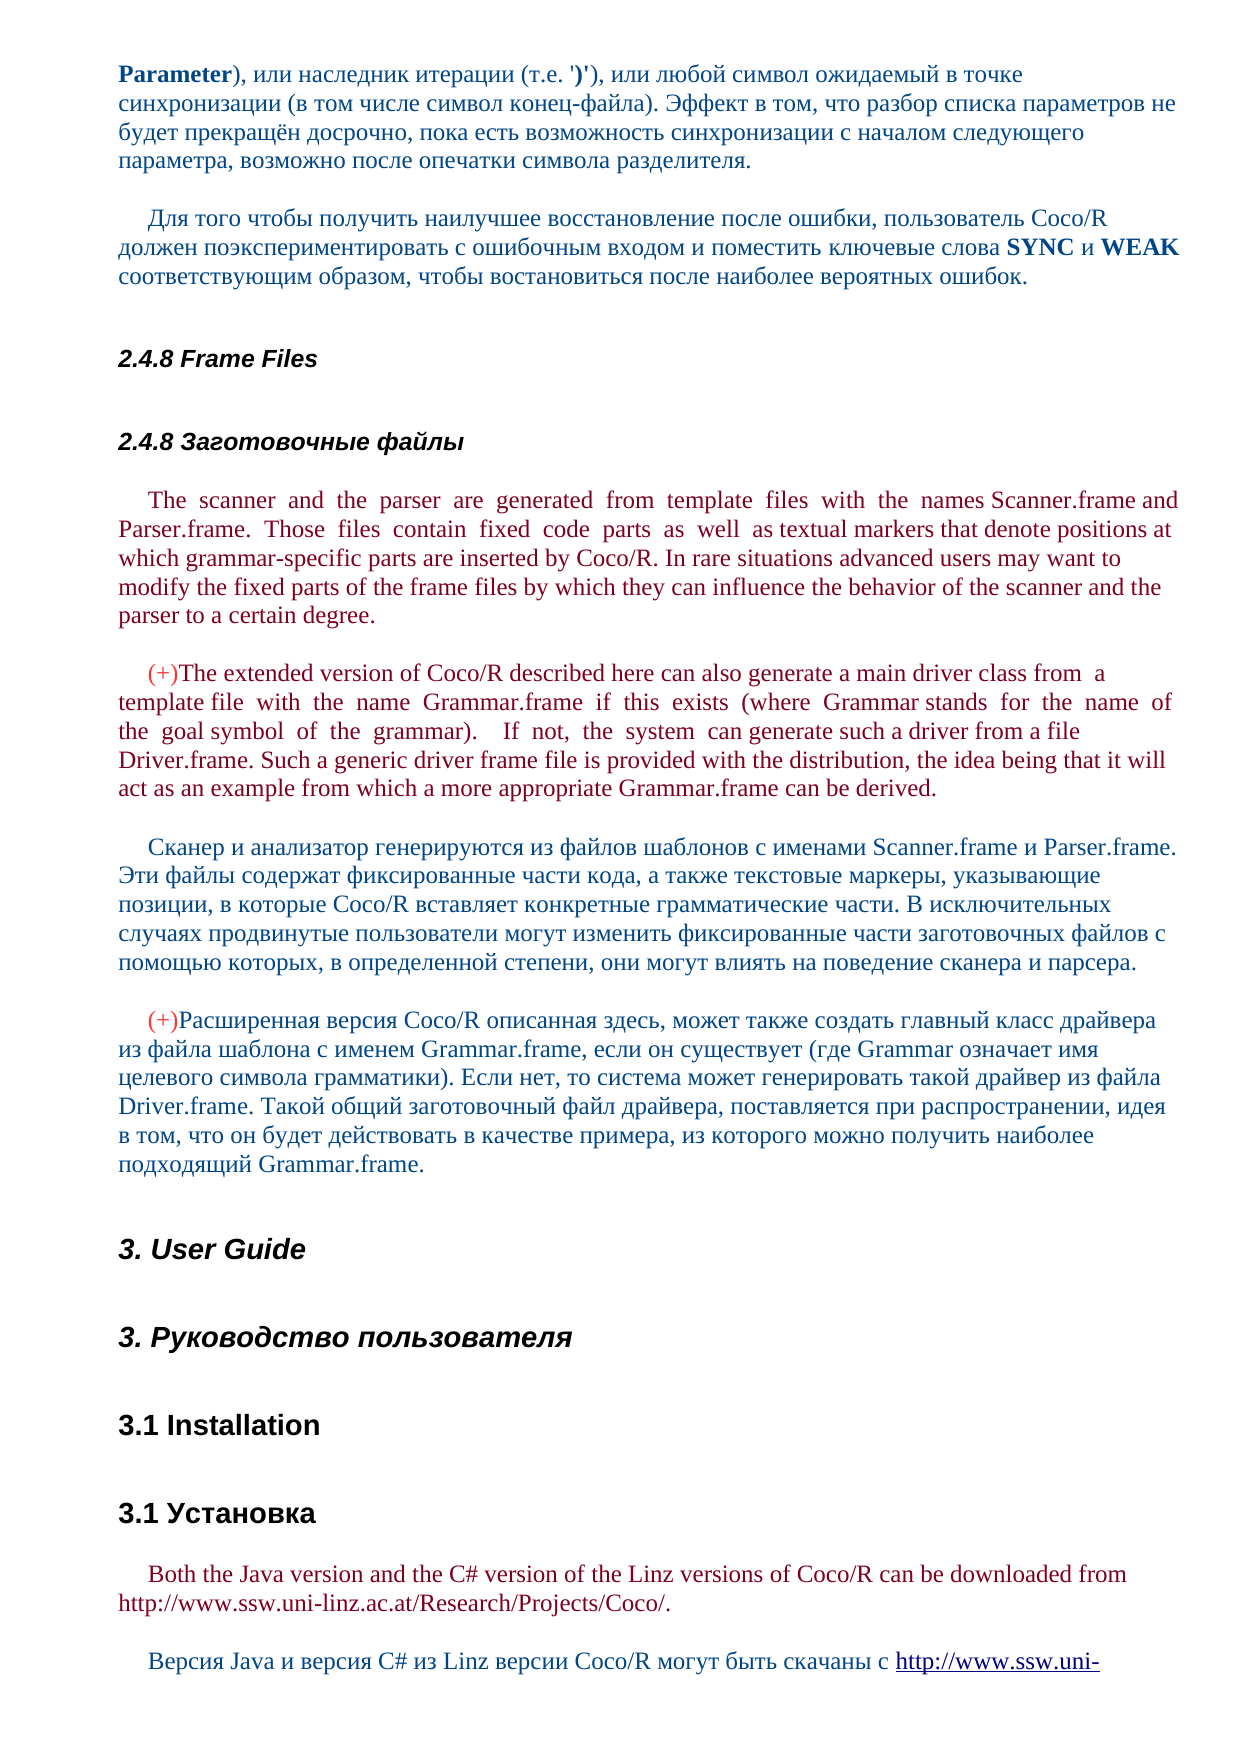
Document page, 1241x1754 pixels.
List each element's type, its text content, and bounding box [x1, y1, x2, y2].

text (+)Расширенная версия Coco/R описанная здесь, может также создать главный класс драйвера из файла шаблона с именем Grammar.frame, если он существует (где Grammar означает имя целевого символа грамматики). Если нет, то система может генерировать такой драйвер из файла Driver.frame. Такой общий заготовочный файл драйвера, поставляется при распространении, идея в том, что он будет действовать в качестве примера, из которого можно получить наиболее подходящий Grammar.frame. [118, 1005, 1181, 1177]
subtitle 2.4.8 Frame Files [118, 344, 1181, 373]
text (+)The extended version of Coco/R described here can also generate a main driver class from a template file with the name Grammar.frame if this exists (where Grammar stands for the name of the goal symbol of the grammar). If not, the system can generate such a driver from a file Driver.frame. Such a generic driver frame file is provided with the distribution, the idea being that it will act as an example from which a more appropriate Grammar.frame can be derived. [118, 658, 1181, 802]
subtitle 3.1 Установка [118, 1496, 1181, 1529]
subtitle 3. User Guide [118, 1232, 1181, 1266]
text Parameter), или наследник итерации (т.е. ')'), или любой символ ожидаемый в точке синхронизации (в том числе символ конец-файла). Эффект в том, что разбор списка параметров не будет прекращён досрочно, пока есть возможность синхронизации с началом следующего параметра, возможно после опечатки символа разделителя. [118, 59, 1181, 174]
text Сканер и анализатор генерируются из файлов шаблонов с именами Scanner.frame и Parser.frame. Эти файлы содержат фиксированные части кода, а также текстовые маркеры, указывающие позиции, в которые Coco/R вставляет конкретные грамматические части. В исключительных случаях продвинутые пользователи могут изменить фиксированные части заготовочных файлов с помощью которых, в определенной степени, они могут влиять на поведение сканера и парсера. [118, 832, 1181, 976]
text Both the Java version and the C# version of the Linz versions of Coco/R can be downloaded from http://www.ssw.uni-linz.ac.at/Research/Projects/Coco/. [118, 1559, 1181, 1617]
subtitle 2.4.8 Заготовочные файлы [118, 427, 1181, 456]
text The scanner and the parser are generated from template files with the names Scanner.frame and Parser.frame. Those files contain fixed code parts as well as textual markers that denote positions at which grammar-specific parts are inserted by Coco/R. In rare situations advanced users may want to modify the fixed parts of the frame files by which they can influence the behavior of the scanner and the parser to a certain degree. [118, 485, 1181, 629]
text Версия Java и версия C# из Linz версии Coco/R могут быть скачаны с http://www.ssw.uni- [118, 1646, 1181, 1675]
subtitle 3.1 Installation [118, 1408, 1181, 1442]
text Для того чтобы получить наилучшее восстановление после ошибки, пользователь Coco/R должен поэкспериментировать с ошибочным входом и поместить ключевые слова SYNC и WEAK соответствующим образом, чтобы востановиться после наиболее вероятных ошибок. [118, 203, 1181, 290]
subtitle 3. Руководство пользователя [118, 1320, 1181, 1353]
